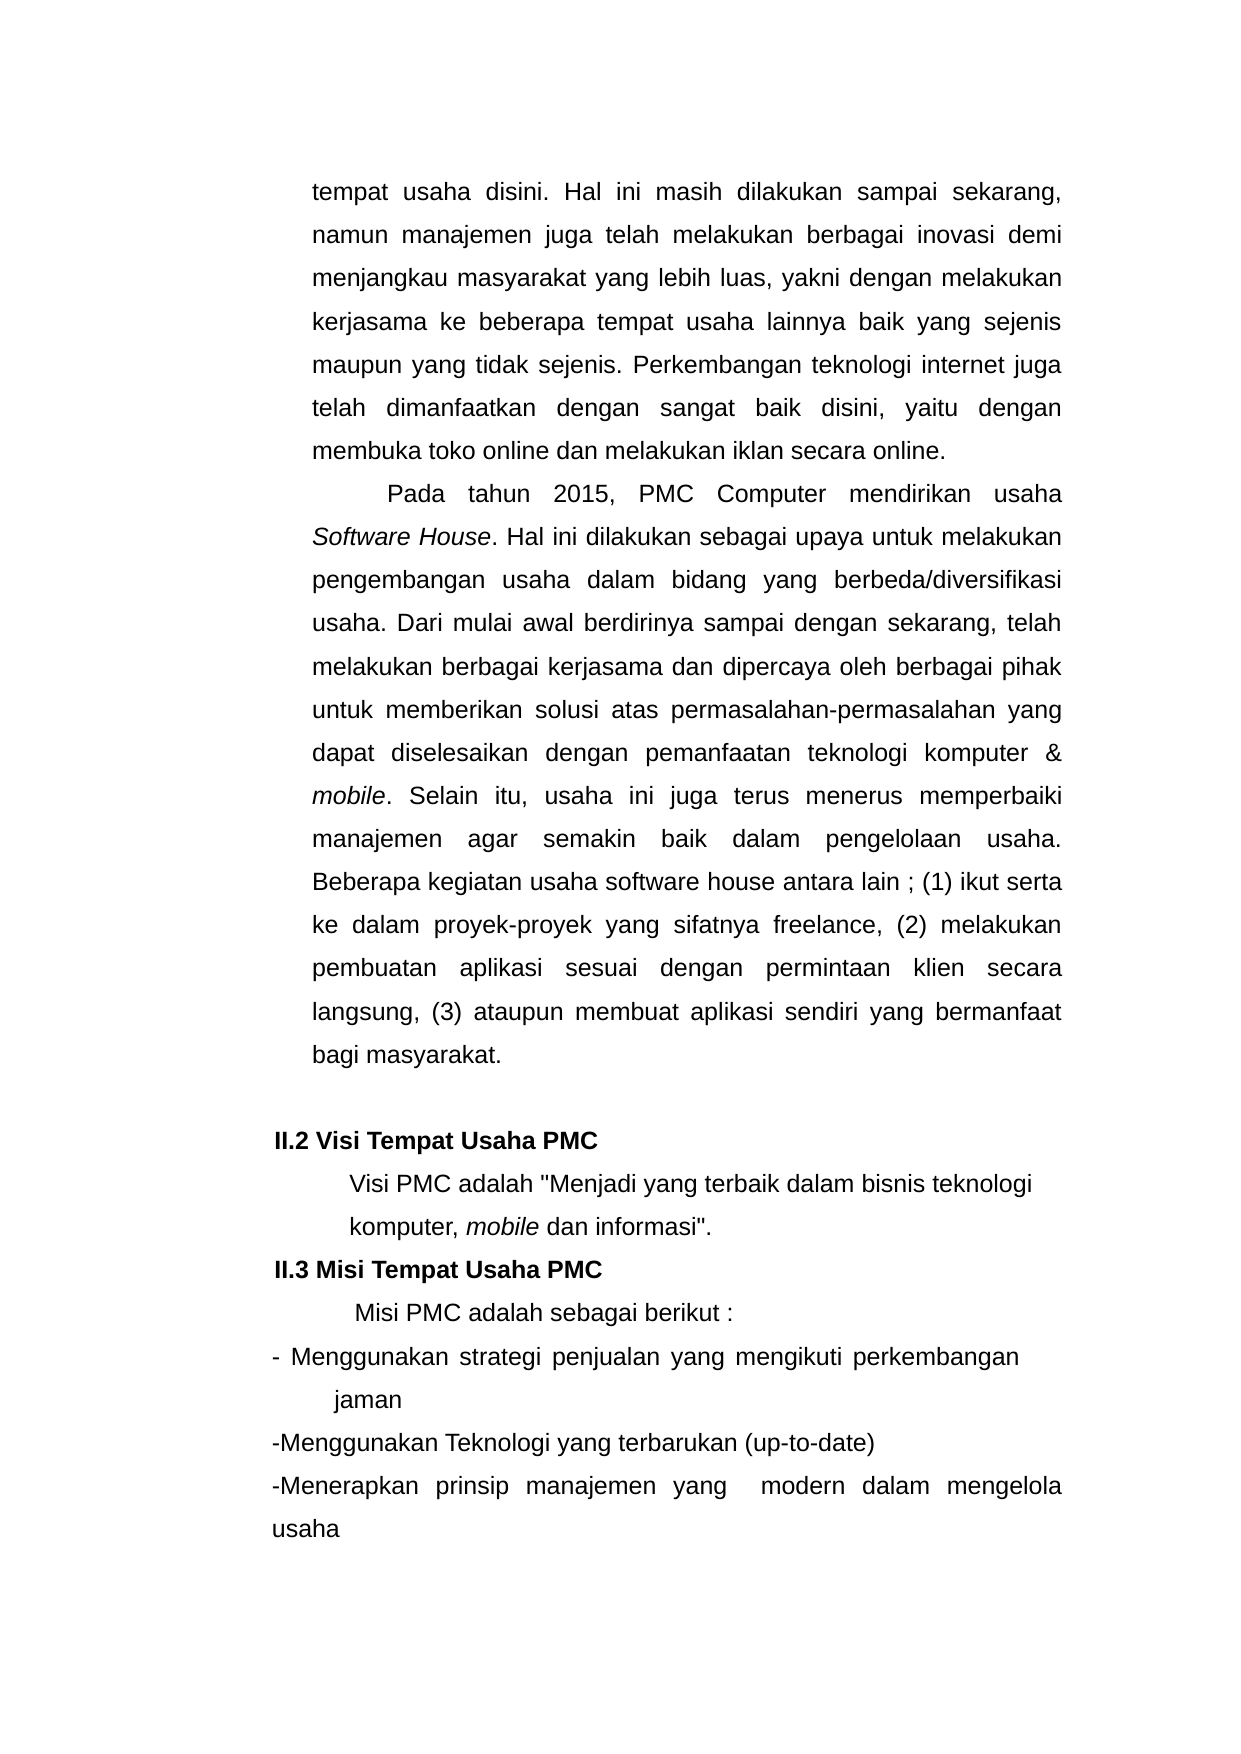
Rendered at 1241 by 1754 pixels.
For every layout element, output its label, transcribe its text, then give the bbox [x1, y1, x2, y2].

text - Menggunakan strategi penjualan yang mengikuti perkembangan jaman [272, 1342, 1063, 1413]
text II.2 Visi Tempat Usaha PMC [274, 1126, 1063, 1155]
text -Menggunakan Teknologi yang terbarukan (up-to-date) [272, 1428, 1063, 1457]
text Visi PMC adalah "Menjadi yang terbaik dalam bisnis teknologi komputer, mobile dan informasi". [274, 1169, 1063, 1241]
text -Menerapkan prinsip manajemen yang modern dalam mengelola usaha [272, 1471, 1063, 1543]
text Pada tahun 2015, PMC Computer mendirikan usaha Software House. Hal ini dilakukan sebagai upaya untuk melakukan pengembangan usaha dalam bidang yang berbeda/diversifikasi usaha. Dari mulai awal berdirinya sampai dengan sekarang, telah melakukan berbagai kerjasama dan dipercaya oleh berbagai pihak untuk memberikan solusi atas permasalahan-permasalahan yang dapat diselesaikan dengan pemanfaatan teknologi komputer & mobile. Selain itu, usaha ini juga terus menerus memperbaiki manajemen agar semakin baik dalam pengelolaan usaha. Beberapa kegiatan usaha software house antara lain ; (1) ikut serta ke dalam proyek-proyek yang sifatnya freelance, (2) melakukan pembuatan aplikasi sesuai dengan permintaan klien secara langsung, (3) ataupun membuat aplikasi sendiri yang bermanfaat bagi masyarakat. [312, 479, 1063, 1068]
text tempat usaha disini. Hal ini masih dilakukan sampai sekarang, namun manajemen juga telah melakukan berbagai inovasi demi menjangkau masyarakat yang lebih luas, yakni dengan melakukan kerjasama ke beberapa tempat usaha lainnya baik yang sejenis maupun yang tidak sejenis. Perkembangan teknologi internet juga telah dimanfaatkan dengan sangat baik disini, yaitu dengan membuka toko online dan melakukan iklan secara online. [312, 177, 1063, 465]
text II.3 Misi Tempat Usaha PMC [274, 1255, 1063, 1284]
text Misi PMC adalah sebagai berikut : [272, 1298, 1063, 1327]
